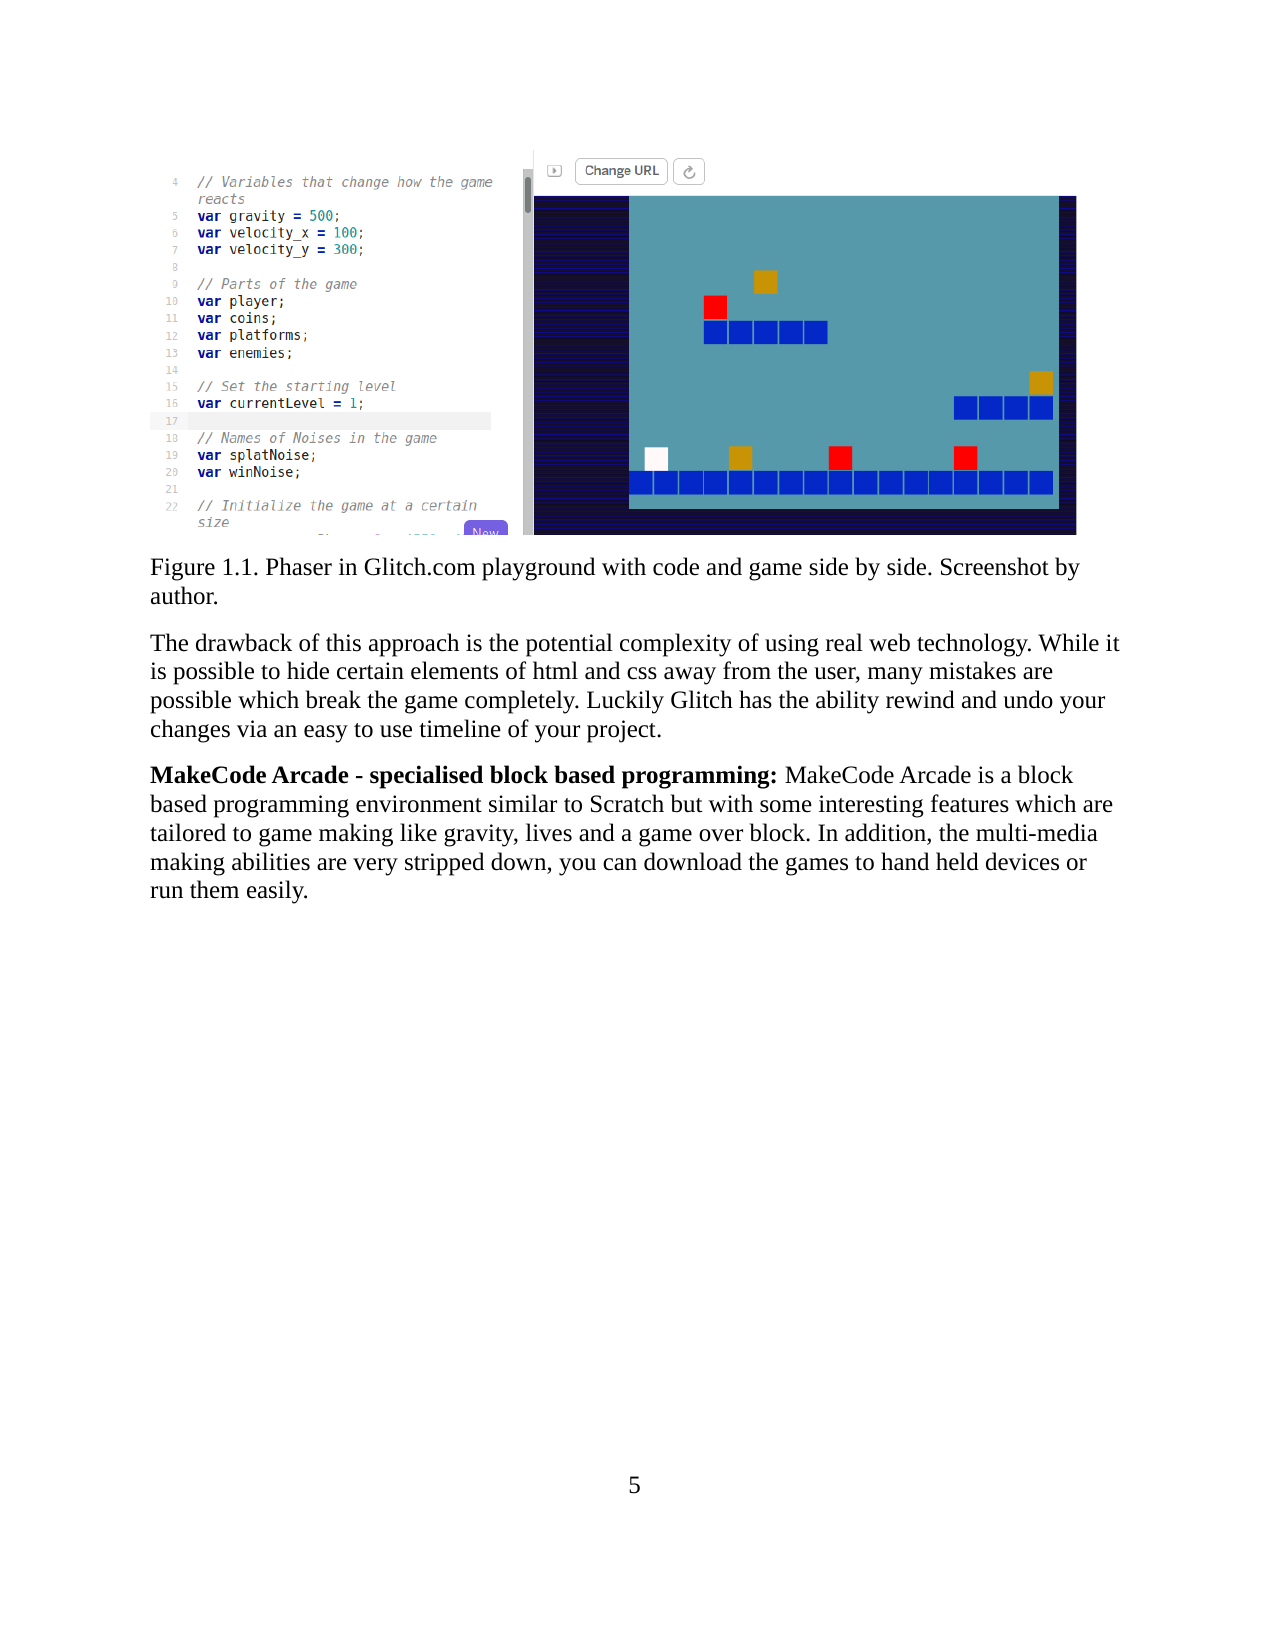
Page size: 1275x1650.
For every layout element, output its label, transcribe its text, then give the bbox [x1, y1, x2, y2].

text MakeCode Arcade - specialised block based programming: MakeCode Arcade is a block based programming environment similar to Scratch but with some interesting features which are tailored to game making like gravity, lives and a game over block. In addition, the multi-media making abilities are very stripped down, you can download the games to hand held devices or run them easily. [150, 761, 1125, 904]
text The drawback of this approach is the potential complexity of using real web technology. While it is possible to hide certain elements of html and css away from the user, many mistakes are possible which break the game completely. Luckily Glitch has the ability rewind and undo your changes via an easy to use timeline of your project. [150, 628, 1125, 743]
picture [150, 150, 1077, 535]
text Figure 1.1. Phaser in Glitch.com playground with code and game side by side. Screenshot by author. [150, 552, 1125, 610]
